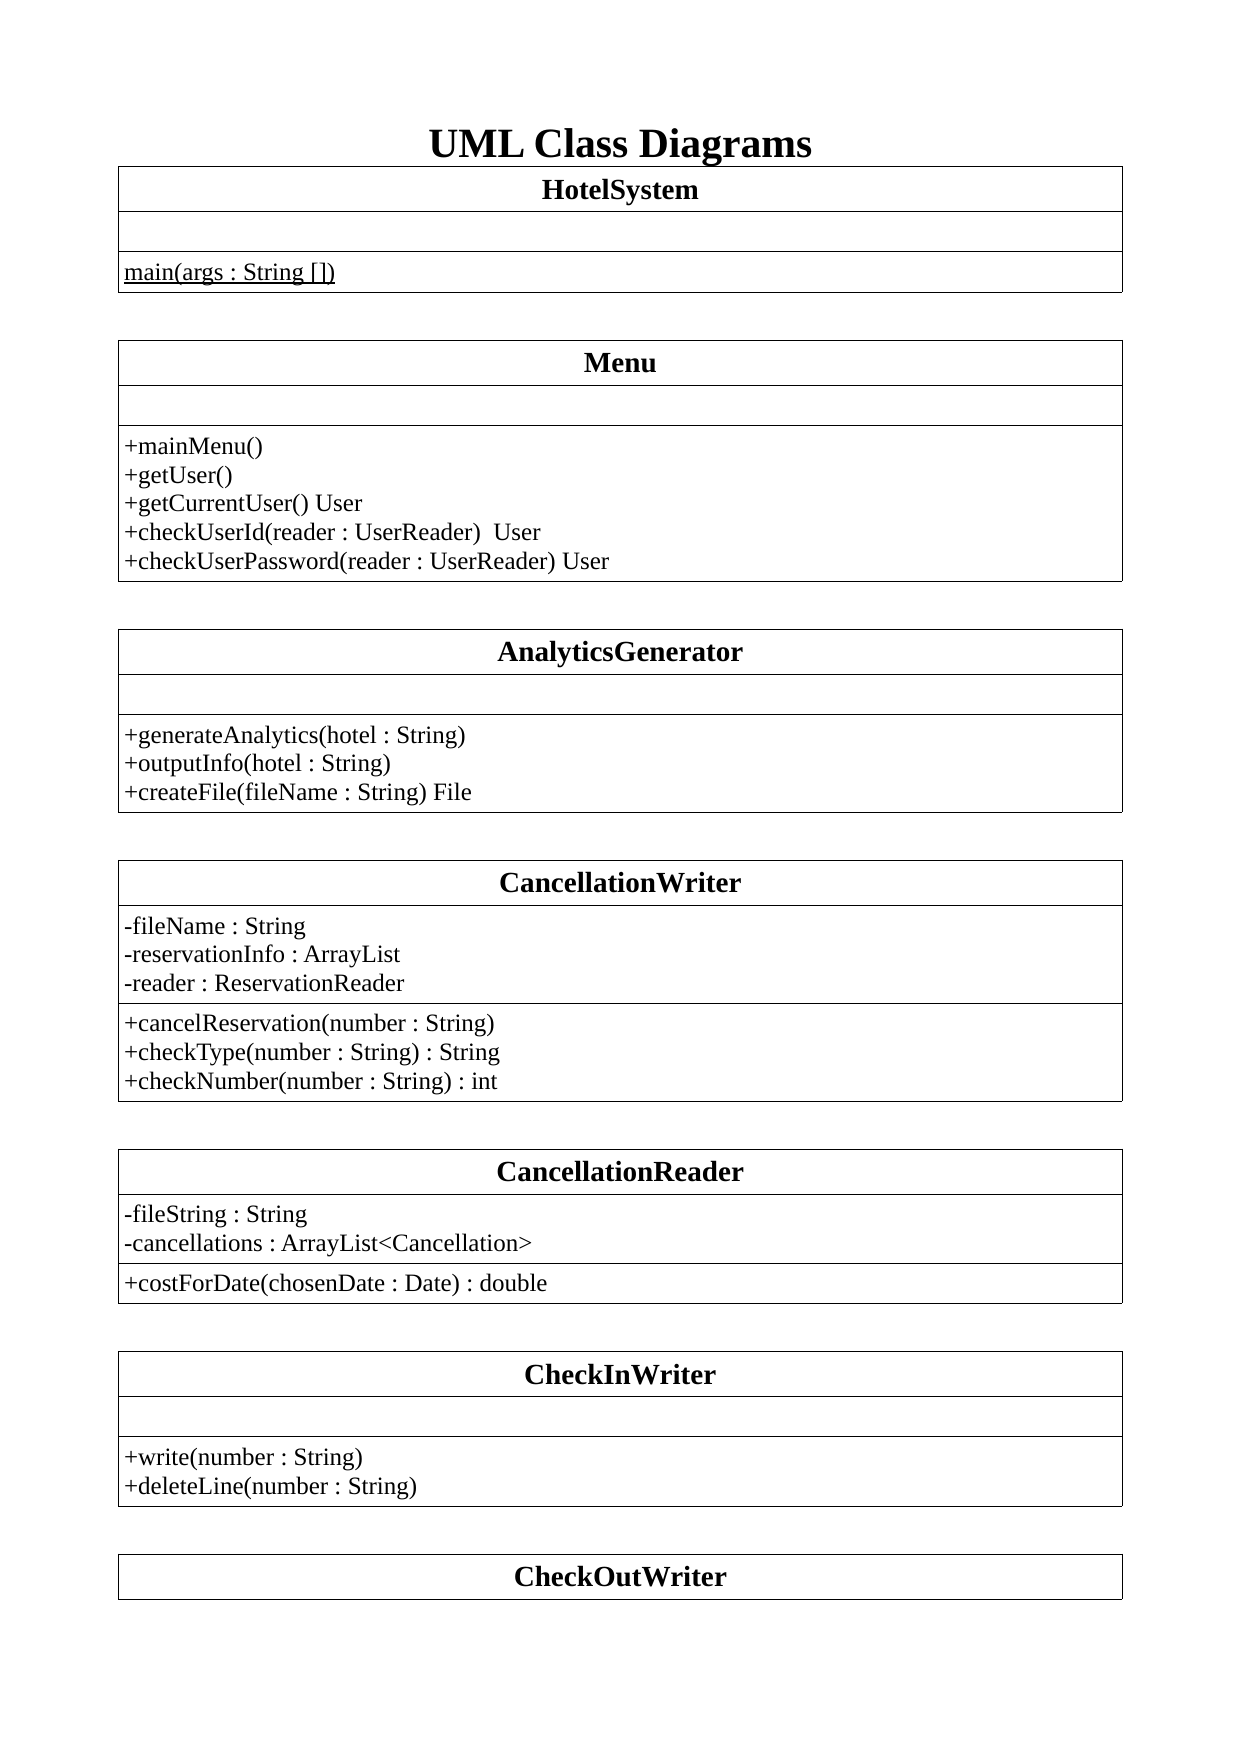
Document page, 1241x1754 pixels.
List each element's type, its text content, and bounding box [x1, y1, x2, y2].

table_cell [119, 386, 1122, 425]
table_header CheckOutWriter [119, 1555, 1122, 1599]
table_cell +mainMenu() +getUser() +getCurrentUser() User +checkUserId(reader : UserReader) User +checkUserPassword(reader : UserReader) User [119, 426, 1122, 581]
table_cell +generateAnalytics(hotel : String) +outputInfo(hotel : String) +createFile(fileName : String) File [119, 715, 1122, 812]
table_cell +write(number : String) +deleteLine(number : String) [119, 1437, 1122, 1506]
table_header CancellationWriter [119, 861, 1122, 905]
table_cell +costForDate(chosenDate : Date) : double [119, 1264, 1122, 1303]
table_cell +cancelReservation(number : String) +checkType(number : String) : String +checkNumber(number : String) : int [119, 1004, 1122, 1101]
table_cell -fileString : String -cancellations : ArrayList<Cancellation> [119, 1195, 1122, 1263]
table_cell [119, 1397, 1122, 1436]
table_header AnalyticsGenerator [119, 630, 1122, 674]
table_header HotelSystem [119, 167, 1122, 211]
table_cell [119, 212, 1122, 251]
table_header CheckInWriter [119, 1352, 1122, 1396]
table_cell main(args : String []) [119, 252, 1122, 292]
table_cell -fileName : String -reservationInfo : ArrayList -reader : ReservationReader [119, 906, 1122, 1003]
text UML Class Diagrams [118, 118, 1122, 166]
table_header CancellationReader [119, 1150, 1122, 1194]
table_cell [119, 675, 1122, 714]
table_header Menu [119, 341, 1122, 385]
